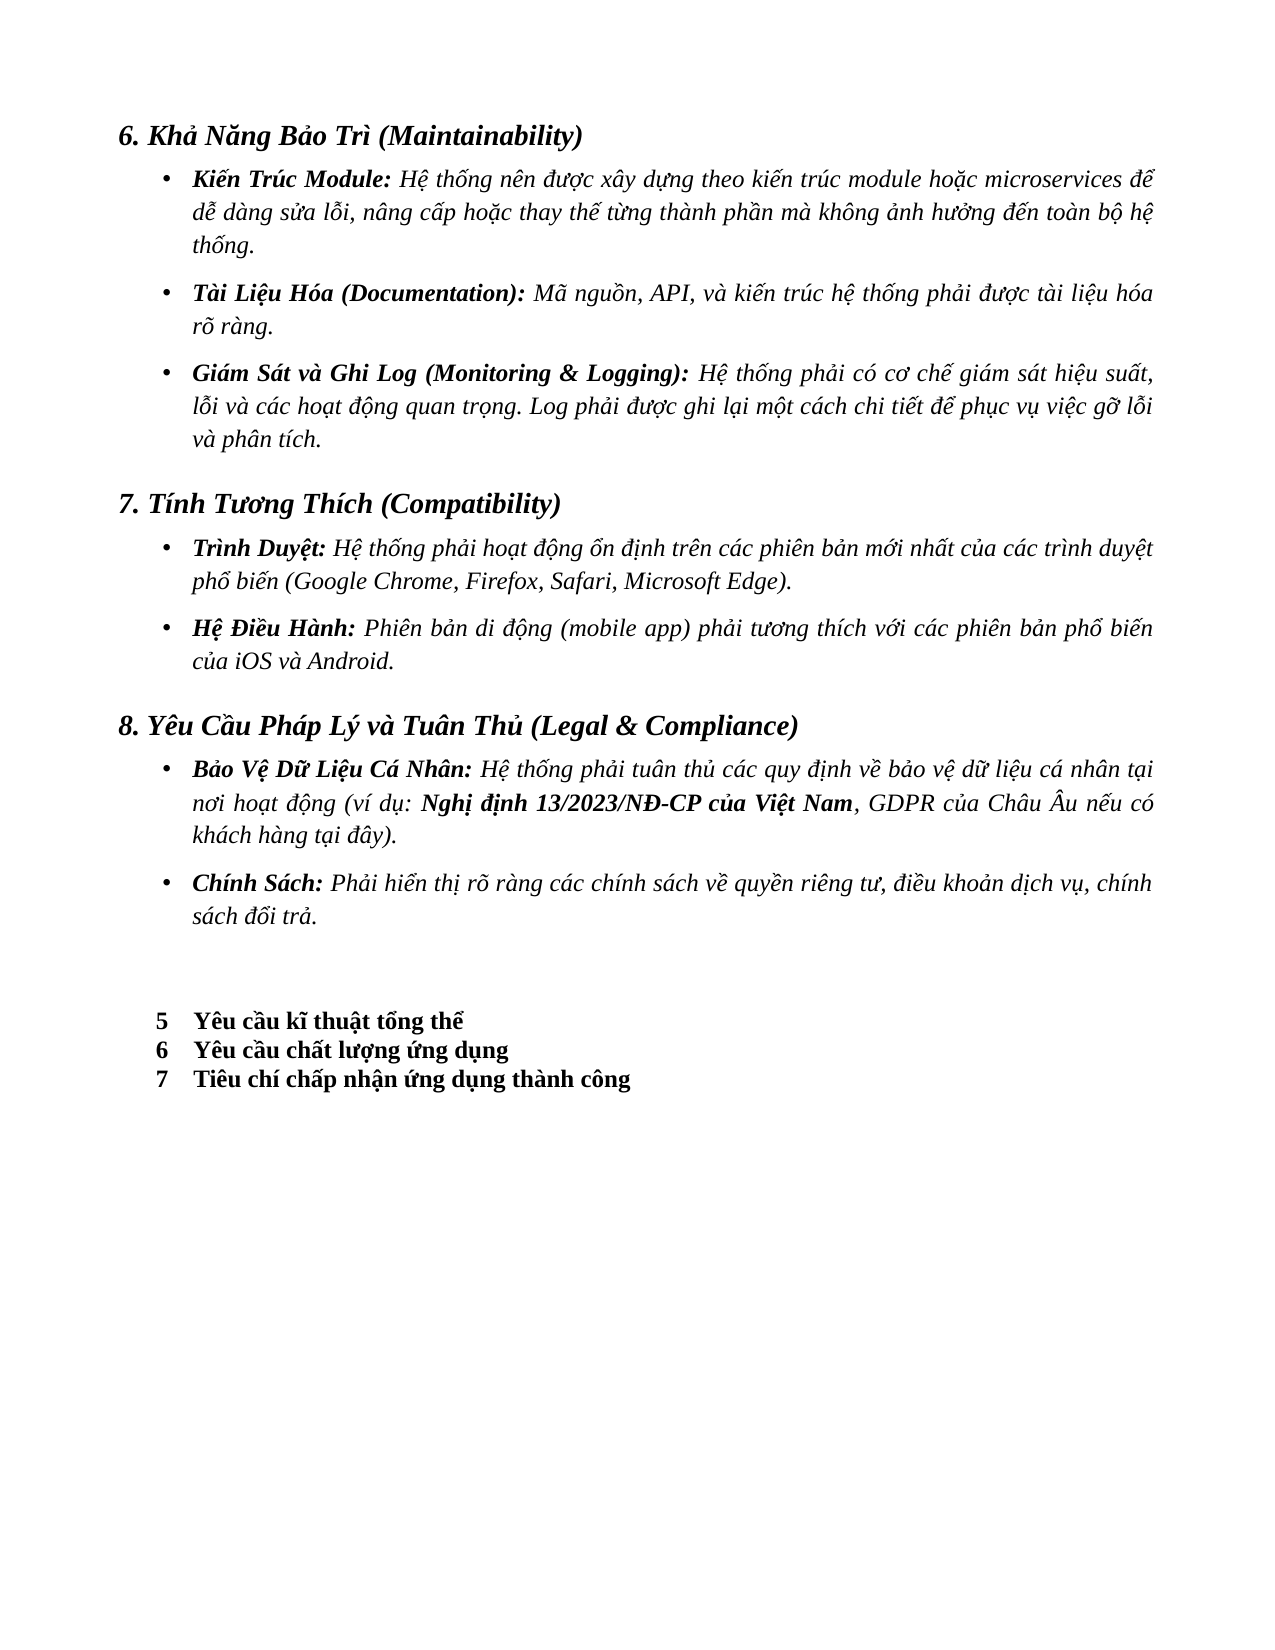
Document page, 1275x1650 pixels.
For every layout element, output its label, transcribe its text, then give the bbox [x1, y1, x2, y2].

list Hệ Điều Hành: Phiên bản di động (mobile app) phải tương thích với các phiên bản phổ biến của iOS và Android. [162, 613, 1157, 675]
list Giám Sát và Ghi Log (Monitoring & Logging): Hệ thống phải có cơ chế giám sát hiệu suất, lỗi và các hoạt động quan trọng. Log phải được ghi lại một cách chi tiết để phục vụ việc gỡ lỗi và phân tích. [162, 358, 1157, 453]
list Bảo Vệ Dữ Liệu Cá Nhân: Hệ thống phải tuân thủ các quy định về bảo vệ dữ liệu cá nhân tại nơi hoạt động (ví dụ: Nghị định 13/2023/NĐ-CP của Việt Nam, GDPR của Châu Âu nếu có khách hàng tại đây). [162, 754, 1157, 849]
list Trình Duyệt: Hệ thống phải hoạt động ổn định trên các phiên bản mới nhất của các trình duyệt phổ biến (Google Chrome, Firefox, Safari, Microsoft Edge). [162, 533, 1157, 594]
list Yêu cầu chất lượng ứng dụng [156, 1035, 1157, 1064]
list Chính Sách: Phải hiển thị rõ ràng các chính sách về quyền riêng tư, điều khoản dịch vụ, chính sách đổi trả. [162, 868, 1157, 930]
subtitle 8. Yêu Cầu Pháp Lý và Tuân Thủ (Legal & Compliance) [118, 708, 1157, 742]
list Tài Liệu Hóa (Documentation): Mã nguồn, API, và kiến trúc hệ thống phải được tài liệu hóa rõ ràng. [162, 278, 1157, 339]
list Yêu cầu kĩ thuật tổng thể [156, 1006, 1157, 1035]
list Tiêu chí chấp nhận ứng dụng thành công [156, 1064, 1157, 1093]
list Kiến Trúc Module: Hệ thống nên được xây dựng theo kiến trúc module hoặc microservices để dễ dàng sửa lỗi, nâng cấp hoặc thay thế từng thành phần mà không ảnh hưởng đến toàn bộ hệ thống. [162, 164, 1157, 259]
subtitle 7. Tính Tương Thích (Compatibility) [118, 487, 1157, 520]
subtitle 6. Khả Năng Bảo Trì (Maintainability) [118, 118, 1157, 152]
